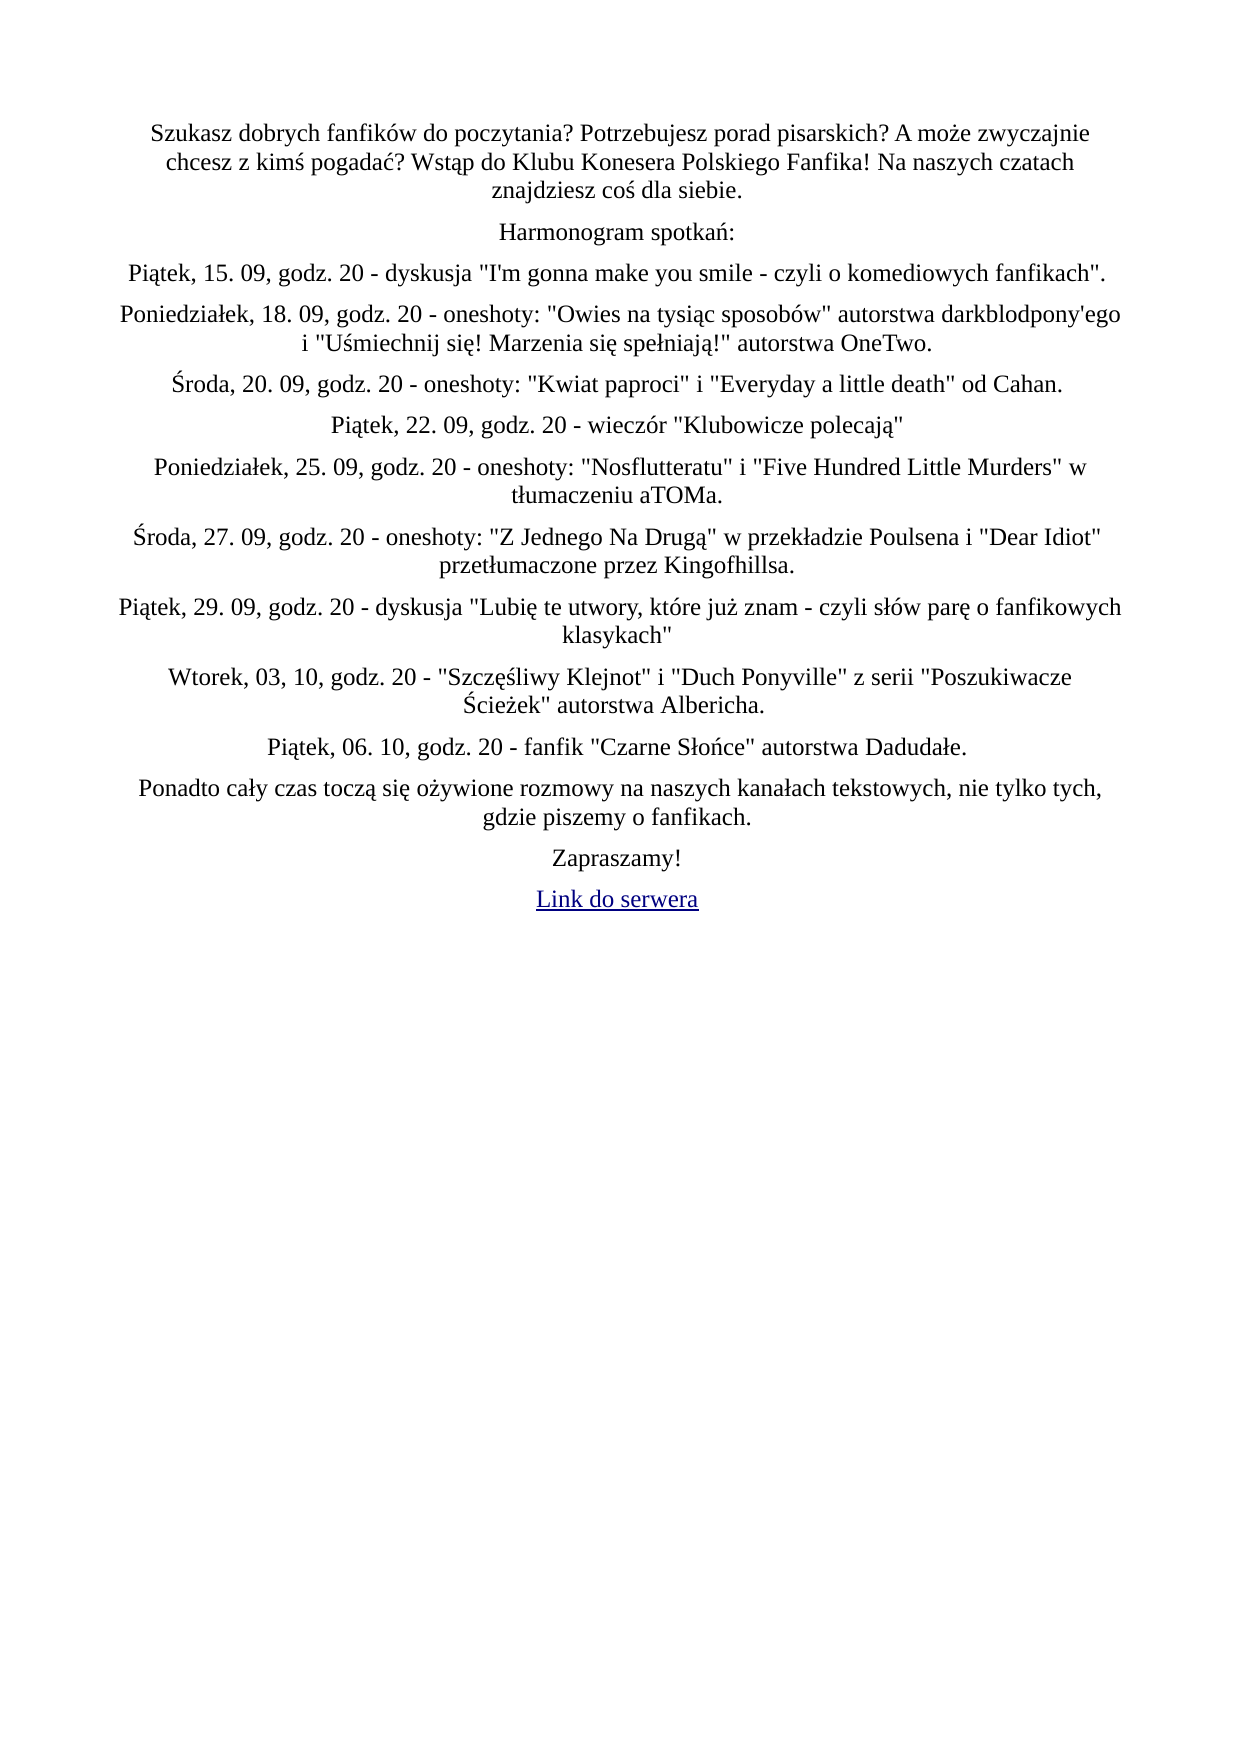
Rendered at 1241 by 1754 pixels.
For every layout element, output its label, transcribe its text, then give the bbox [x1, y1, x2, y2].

text Ponadto cały czas toczą się ożywione rozmowy na naszych kanałach tekstowych, nie tylko tych, gdzie piszemy o fanfikach. [118, 773, 1122, 831]
text Poniedziałek, 25. 09, godz. 20 - oneshoty: "Nosflutteratu" i "Five Hundred Little Murders" w tłumaczeniu aTOMa. [118, 452, 1122, 509]
text Środa, 20. 09, godz. 20 - oneshoty: "Kwiat paproci" i "Everyday a little death" od Cahan. [118, 369, 1122, 398]
text Piątek, 29. 09, godz. 20 - dyskusja "Lubię te utwory, które już znam - czyli słów parę o fanfikowych klasykach" [118, 592, 1122, 649]
text Harmonogram spotkań: [118, 217, 1122, 246]
text Wtorek, 03, 10, godz. 20 - "Szczęśliwy Klejnot" i "Duch Ponyville" z serii "Poszukiwacze Ścieżek" autorstwa Albericha. [118, 662, 1122, 719]
text Poniedziałek, 18. 09, godz. 20 - oneshoty: "Owies na tysiąc sposobów" autorstwa darkblodpony'ego i "Uśmiechnij się! Marzenia się spełniają!" autorstwa OneTwo. [118, 299, 1122, 357]
text Zapraszamy! [118, 843, 1122, 872]
text Piątek, 15. 09, godz. 20 - dyskusja "I'm gonna make you smile - czyli o komediowych fanfikach". [118, 258, 1122, 287]
text Piątek, 22. 09, godz. 20 - wieczór "Klubowicze polecają" [118, 411, 1122, 439]
text Szukasz dobrych fanfików do poczytania? Potrzebujesz porad pisarskich? A może zwyczajnie chcesz z kimś pogadać? Wstąp do Klubu Konesera Polskiego Fanfika! Na naszych czatach znajdziesz coś dla siebie. [118, 118, 1122, 204]
text Link do serwera [118, 884, 1122, 913]
text Środa, 27. 09, godz. 20 - oneshoty: "Z Jednego Na Drugą" w przekładzie Poulsena i "Dear Idiot" przetłumaczone przez Kingofhillsa. [118, 522, 1122, 579]
text Piątek, 06. 10, godz. 20 - fanfik "Czarne Słońce" autorstwa Dadudałe. [118, 732, 1122, 761]
